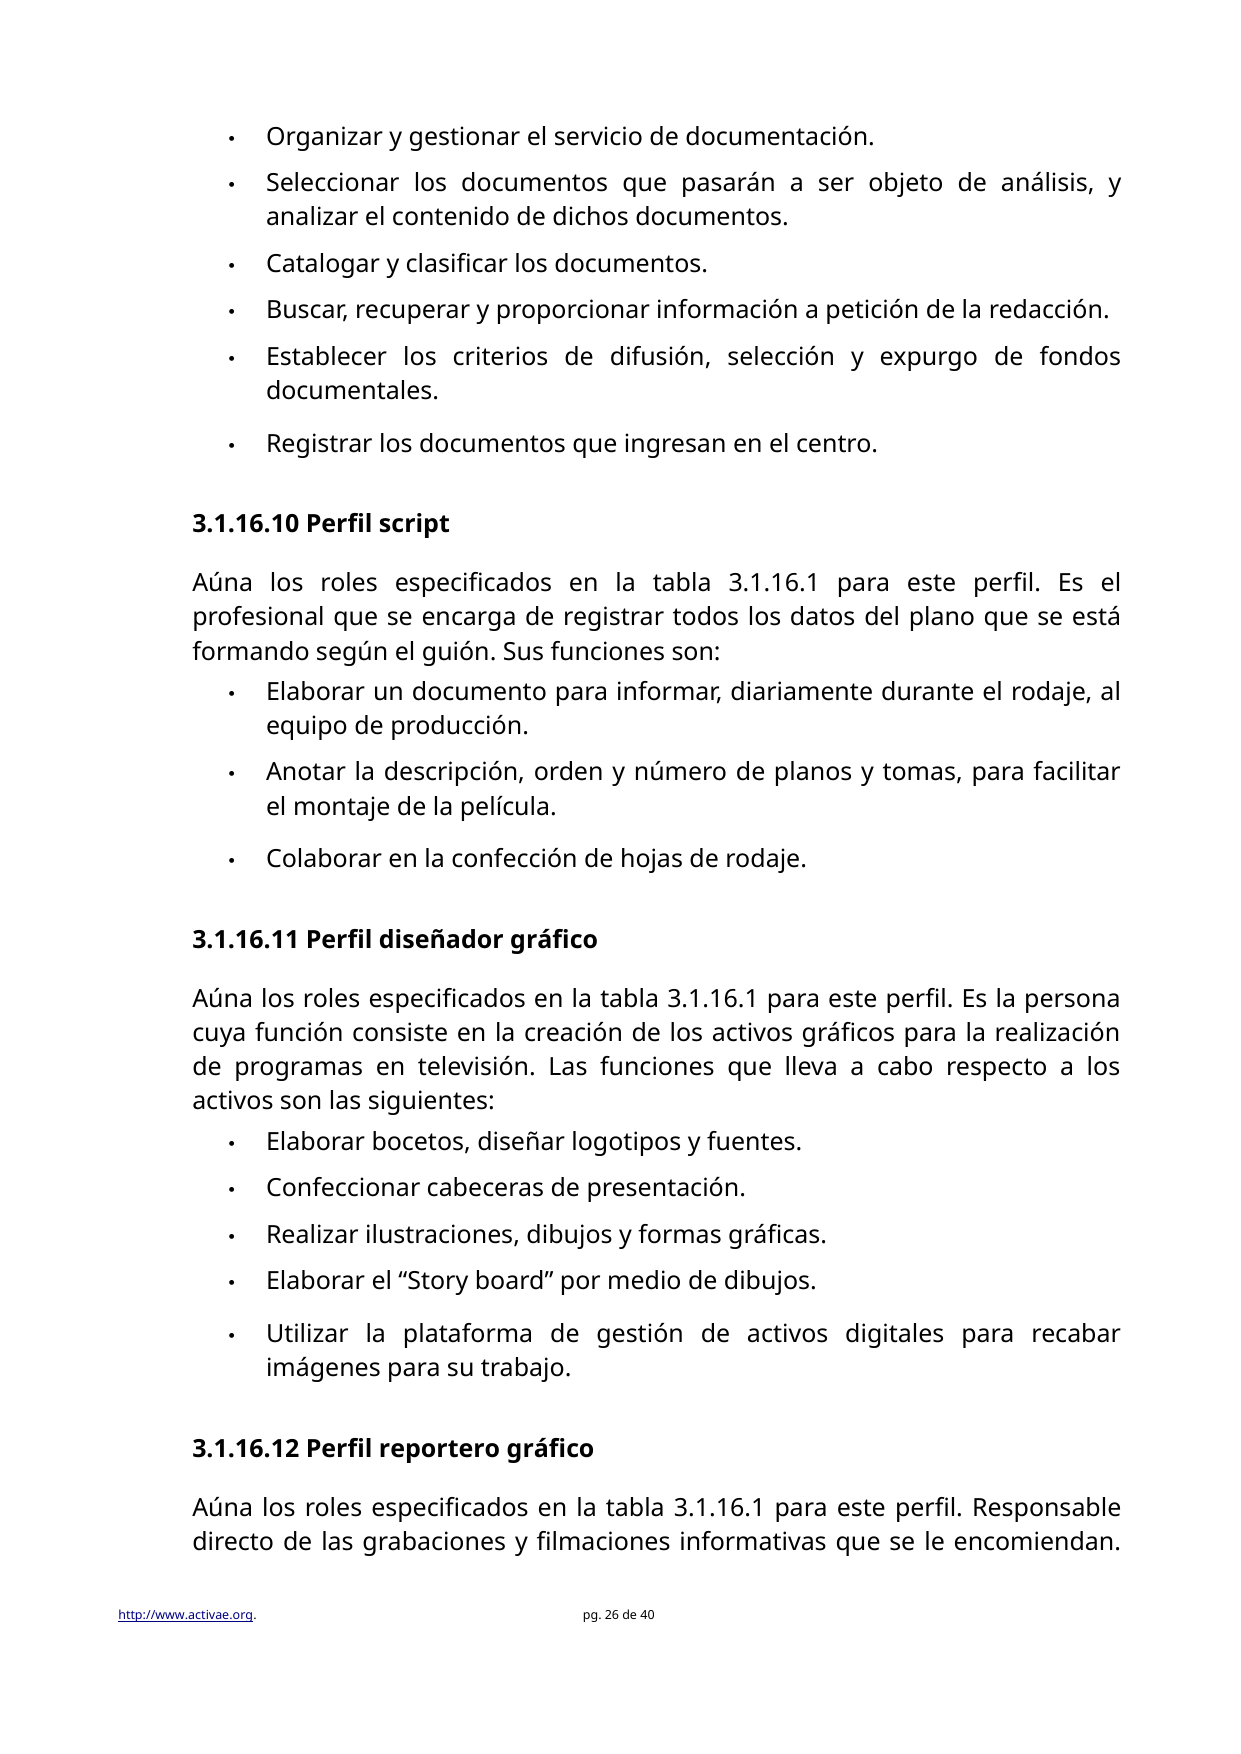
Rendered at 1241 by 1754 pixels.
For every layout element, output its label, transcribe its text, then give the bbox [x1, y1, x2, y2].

list Organizar y gestionar el servicio de documentación. [228, 118, 1122, 152]
list Establecer los criterios de difusión, selección y expurgo de fondos documentales. [228, 338, 1122, 407]
list Realizar ilustraciones, dibujos y formas gráficas. [228, 1216, 1122, 1250]
text 3.1.16.10 Perfil script [192, 506, 1122, 540]
text Aúna los roles especificados en la tabla 3.1.16.1 para este perfil. Es la persona cuya función consiste en la creación de los activos gráficos para la realización de programas en televisión. Las funciones que lleva a cabo respecto a los activos son las siguientes: [192, 981, 1122, 1117]
list Anotar la descripción, orden y número de planos y tomas, para facilitar el montaje de la película. [228, 754, 1122, 822]
list Colaborar en la confección de hojas de rodaje. [228, 841, 1122, 875]
list Elaborar el “Story board” por medio de dibujos. [228, 1263, 1122, 1297]
text Aúna los roles especificados en la tabla 3.1.16.1 para este perfil. Es el profesional que se encarga de registrar todos los datos del plano que se está formando según el guión. Sus funciones son: [192, 565, 1122, 667]
text 3.1.16.11 Perfil diseñador gráfico [192, 922, 1122, 956]
list Catalogar y clasificar los documentos. [228, 245, 1122, 279]
list Elaborar bocetos, diseñar logotipos y fuentes. [228, 1123, 1122, 1157]
list Seleccionar los documentos que pasarán a ser objeto de análisis, y analizar el contenido de dichos documentos. [228, 165, 1122, 233]
text Aúna los roles especificados en la tabla 3.1.16.1 para este perfil. Responsable directo de las grabaciones y filmaciones informativas que se le encomiendan. [192, 1489, 1122, 1557]
list Utilizar la plataforma de gestión de activos digitales para recabar imágenes para su trabajo. [228, 1316, 1122, 1384]
list Elaborar un documento para informar, diariamente durante el rodaje, al equipo de producción. [228, 673, 1122, 742]
text 3.1.16.12 Perfil reportero gráfico [192, 1430, 1122, 1464]
list Buscar, recuperar y proporcionar información a petición de la redacción. [228, 292, 1122, 326]
list Registrar los documentos que ingresan en el centro. [228, 425, 1122, 459]
list Confeccionar cabeceras de presentación. [228, 1170, 1122, 1204]
